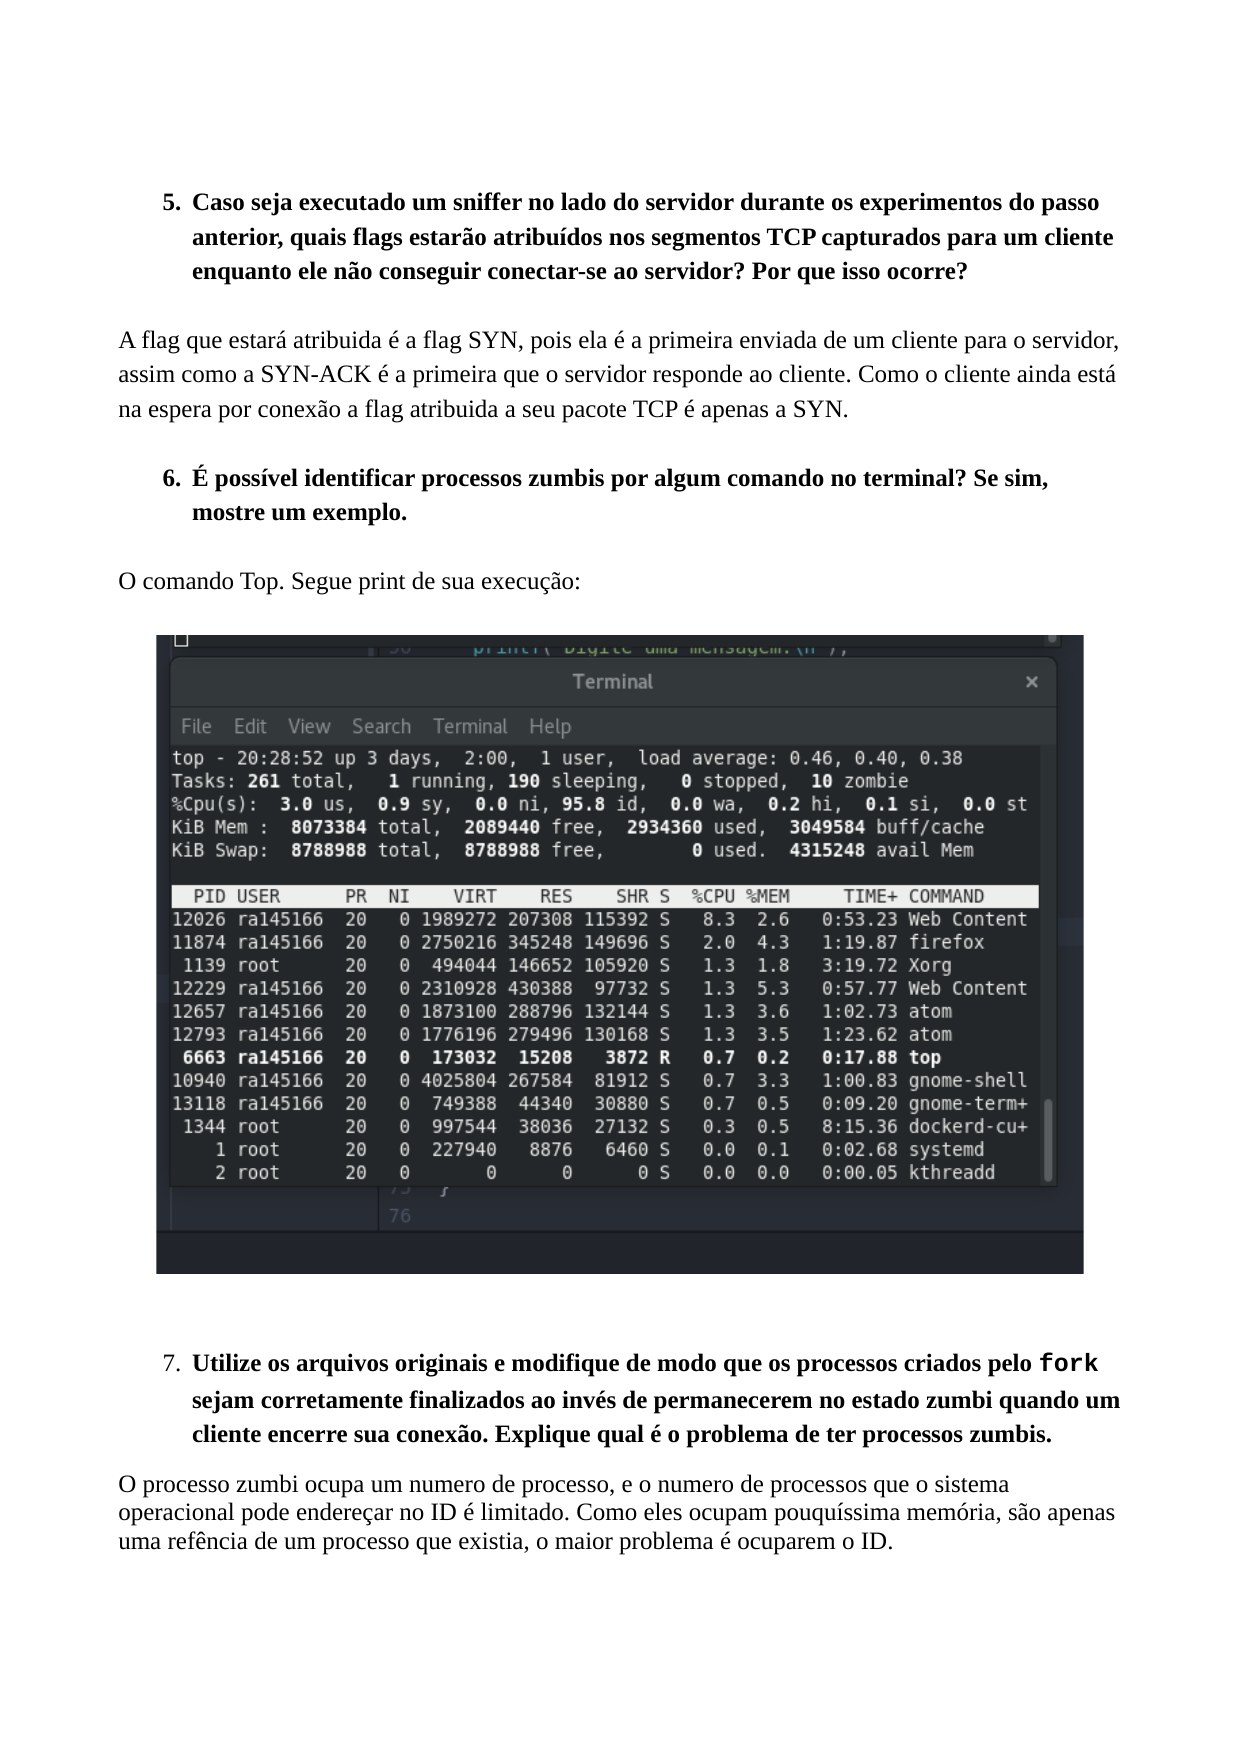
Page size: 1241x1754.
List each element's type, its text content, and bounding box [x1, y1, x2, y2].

list É possível identificar processos zumbis por algum comando no terminal? Se sim, mostre um exemplo. [162, 463, 1122, 526]
text A flag que estará atribuida é a flag SYN, pois ela é a primeira enviada de um cliente para o servidor, assim como a SYN-ACK é a primeira que o servidor responde ao cliente. Como o cliente ainda está na espera por conexão a flag atribuida a seu pacote TCP é apenas a SYN. [118, 325, 1122, 423]
list Caso seja executado um sniffer no lado do servidor durante os experimentos do passo anterior, quais flags estarão atribuídos nos segmentos TCP capturados para um cliente enquanto ele não conseguir conectar-se ao servidor? Por que isso ocorre? [162, 187, 1122, 285]
text O processo zumbi ocupa um numero de processo, e o numero de processos que o sistema operacional pode endereçar no ID é limitado. Como eles ocupam pouquíssima memória, são apenas uma refência de um processo que existia, o maior problema é ocuparem o ID. [118, 1469, 1122, 1555]
list Utilize os arquivos originais e modifique de modo que os processos criados pelo fork sejam corretamente finalizados ao invés de permanecerem no estado zumbi quando um cliente encerre sua conexão. Explique qual é o problema de ter processos zumbis. [162, 1348, 1122, 1448]
text O comando Top. Segue print de sua execução: [118, 566, 1122, 595]
